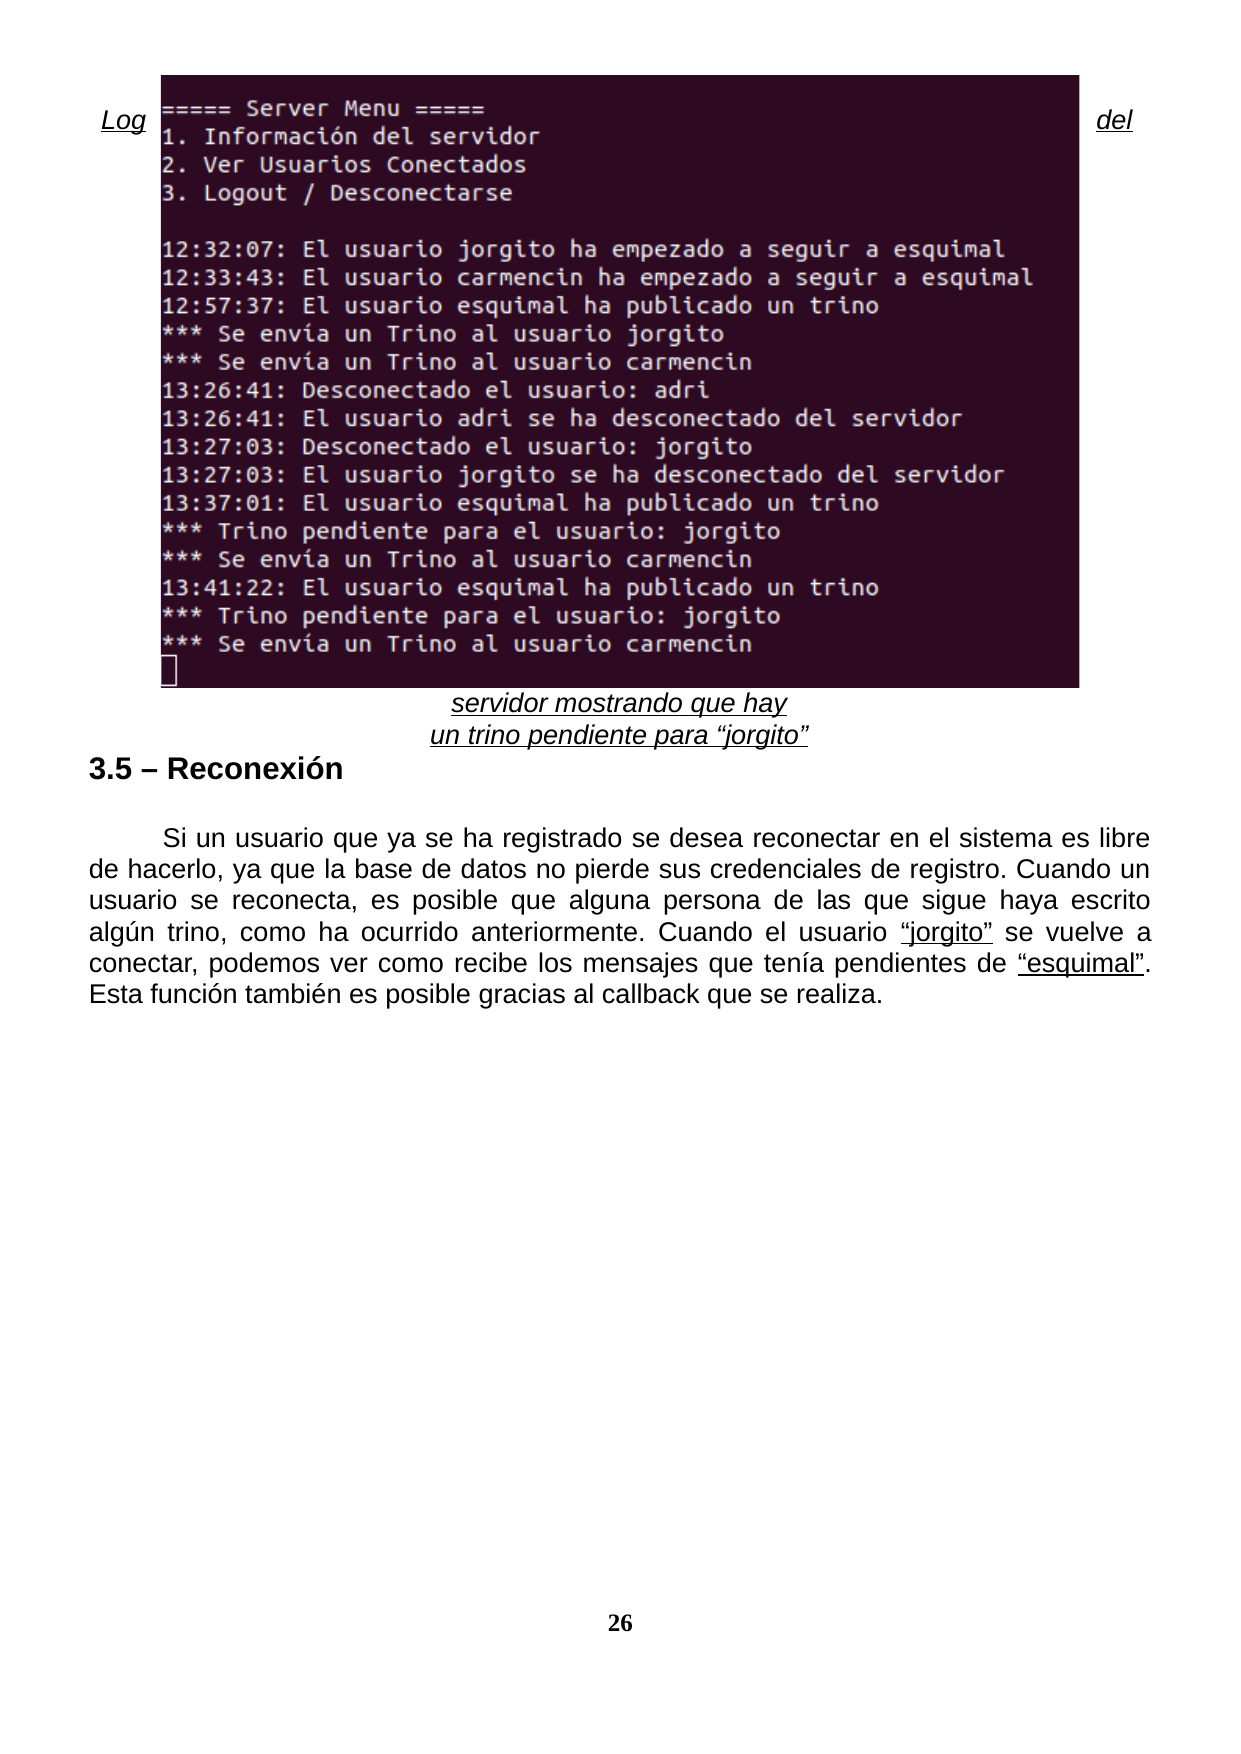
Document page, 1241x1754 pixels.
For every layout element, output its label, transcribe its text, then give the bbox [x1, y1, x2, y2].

text un trino pendiente para “jorgito” [88, 719, 1152, 750]
text 3.5 – Reconexión [88, 750, 1152, 786]
text Si un usuario que ya se ha registrado se desea reconectar en el sistema es libre de hacerlo, ya que la base de datos no pierde sus credenciales de registro. Cuando un usuario se reconecta, es posible que alguna persona de las que sigue haya escrito algún trino, como ha ocurrido anteriormente. Cuando el usuario “jorgito” se vuelve a conectar, podemos ver como recibe los mensajes que tenía pendientes de “esquimal”. Esta función también es posible gracias al callback que se realiza. [88, 822, 1152, 1009]
text Log del servidor mostrando que hay [88, 104, 1152, 719]
